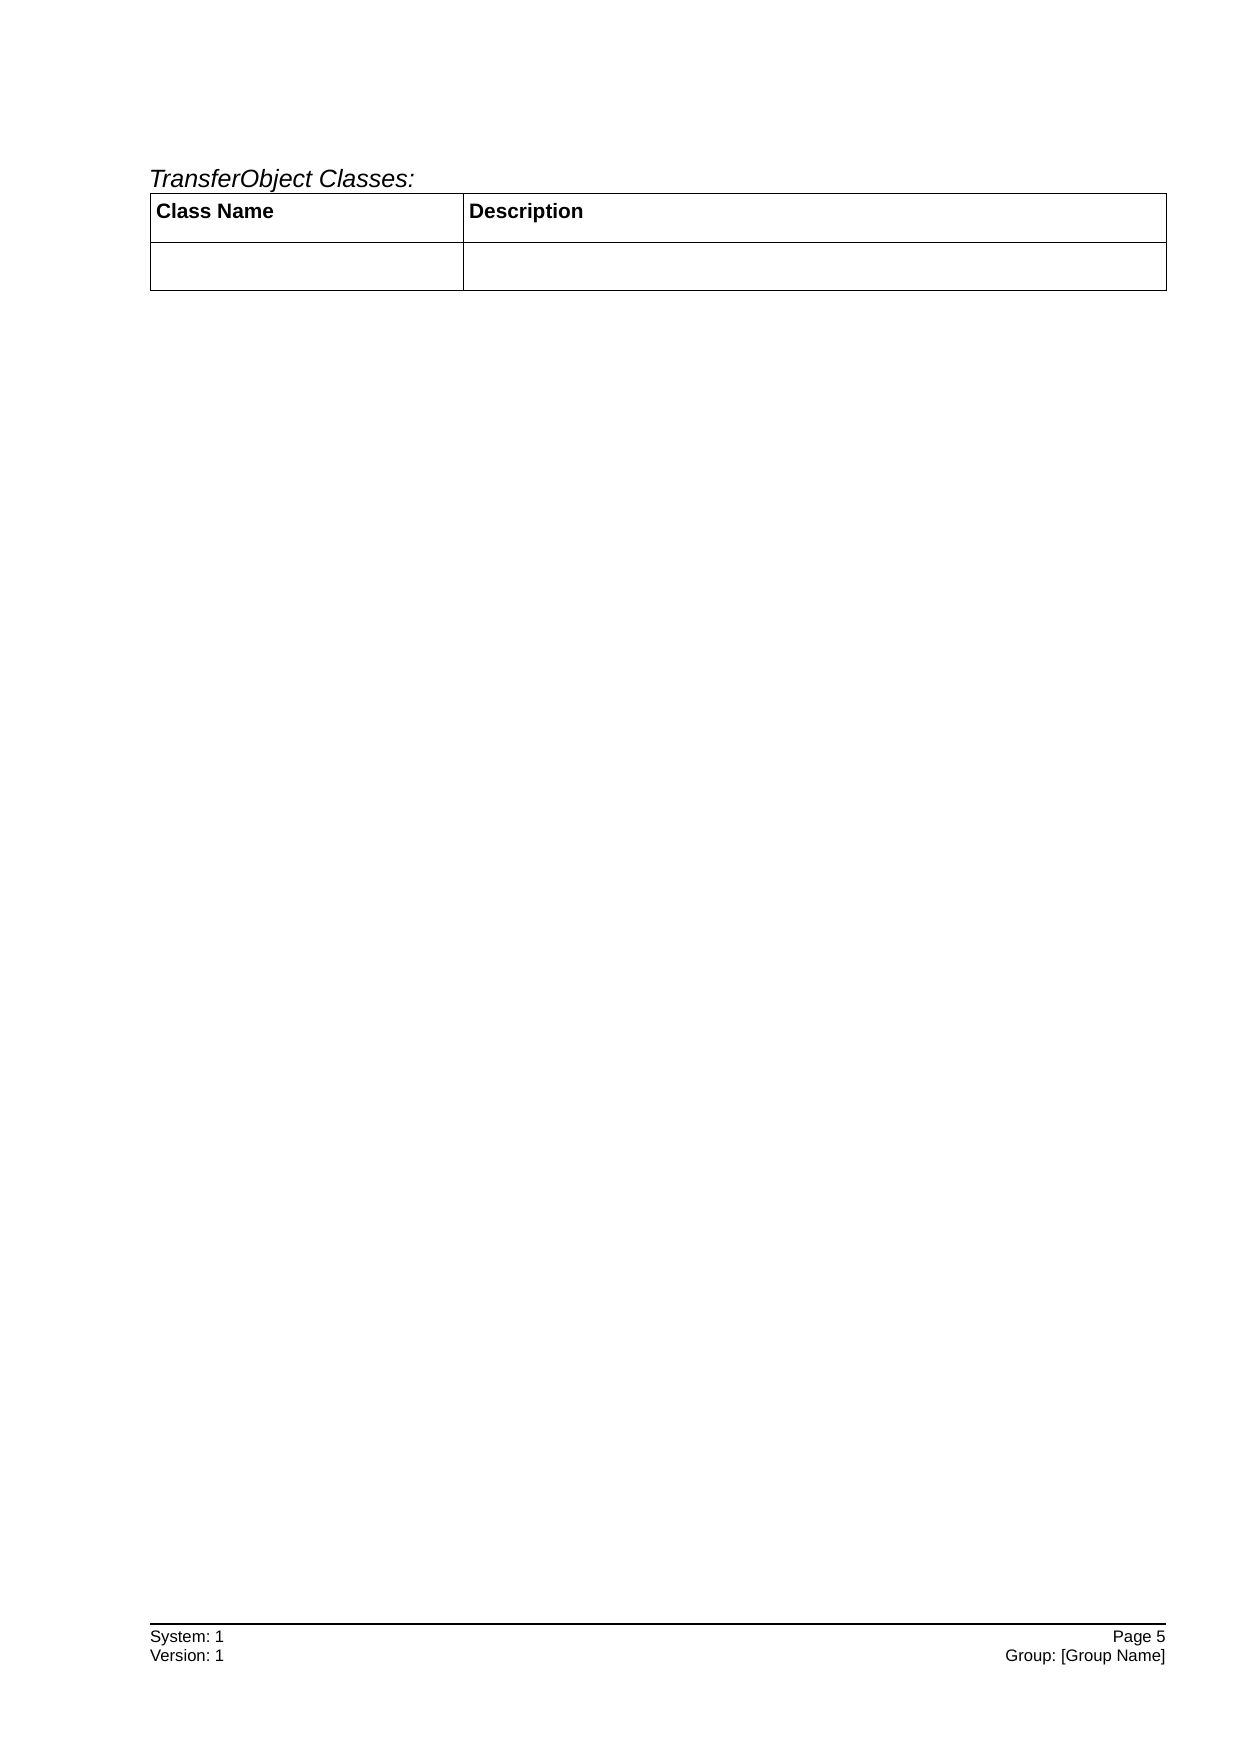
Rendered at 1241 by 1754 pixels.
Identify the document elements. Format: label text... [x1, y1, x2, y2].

text TransferObject Classes: [148, 164, 1166, 193]
table_header Description [464, 194, 1166, 242]
table_header Class Name [151, 194, 463, 242]
table_cell [464, 243, 1166, 290]
table_cell [151, 243, 463, 290]
